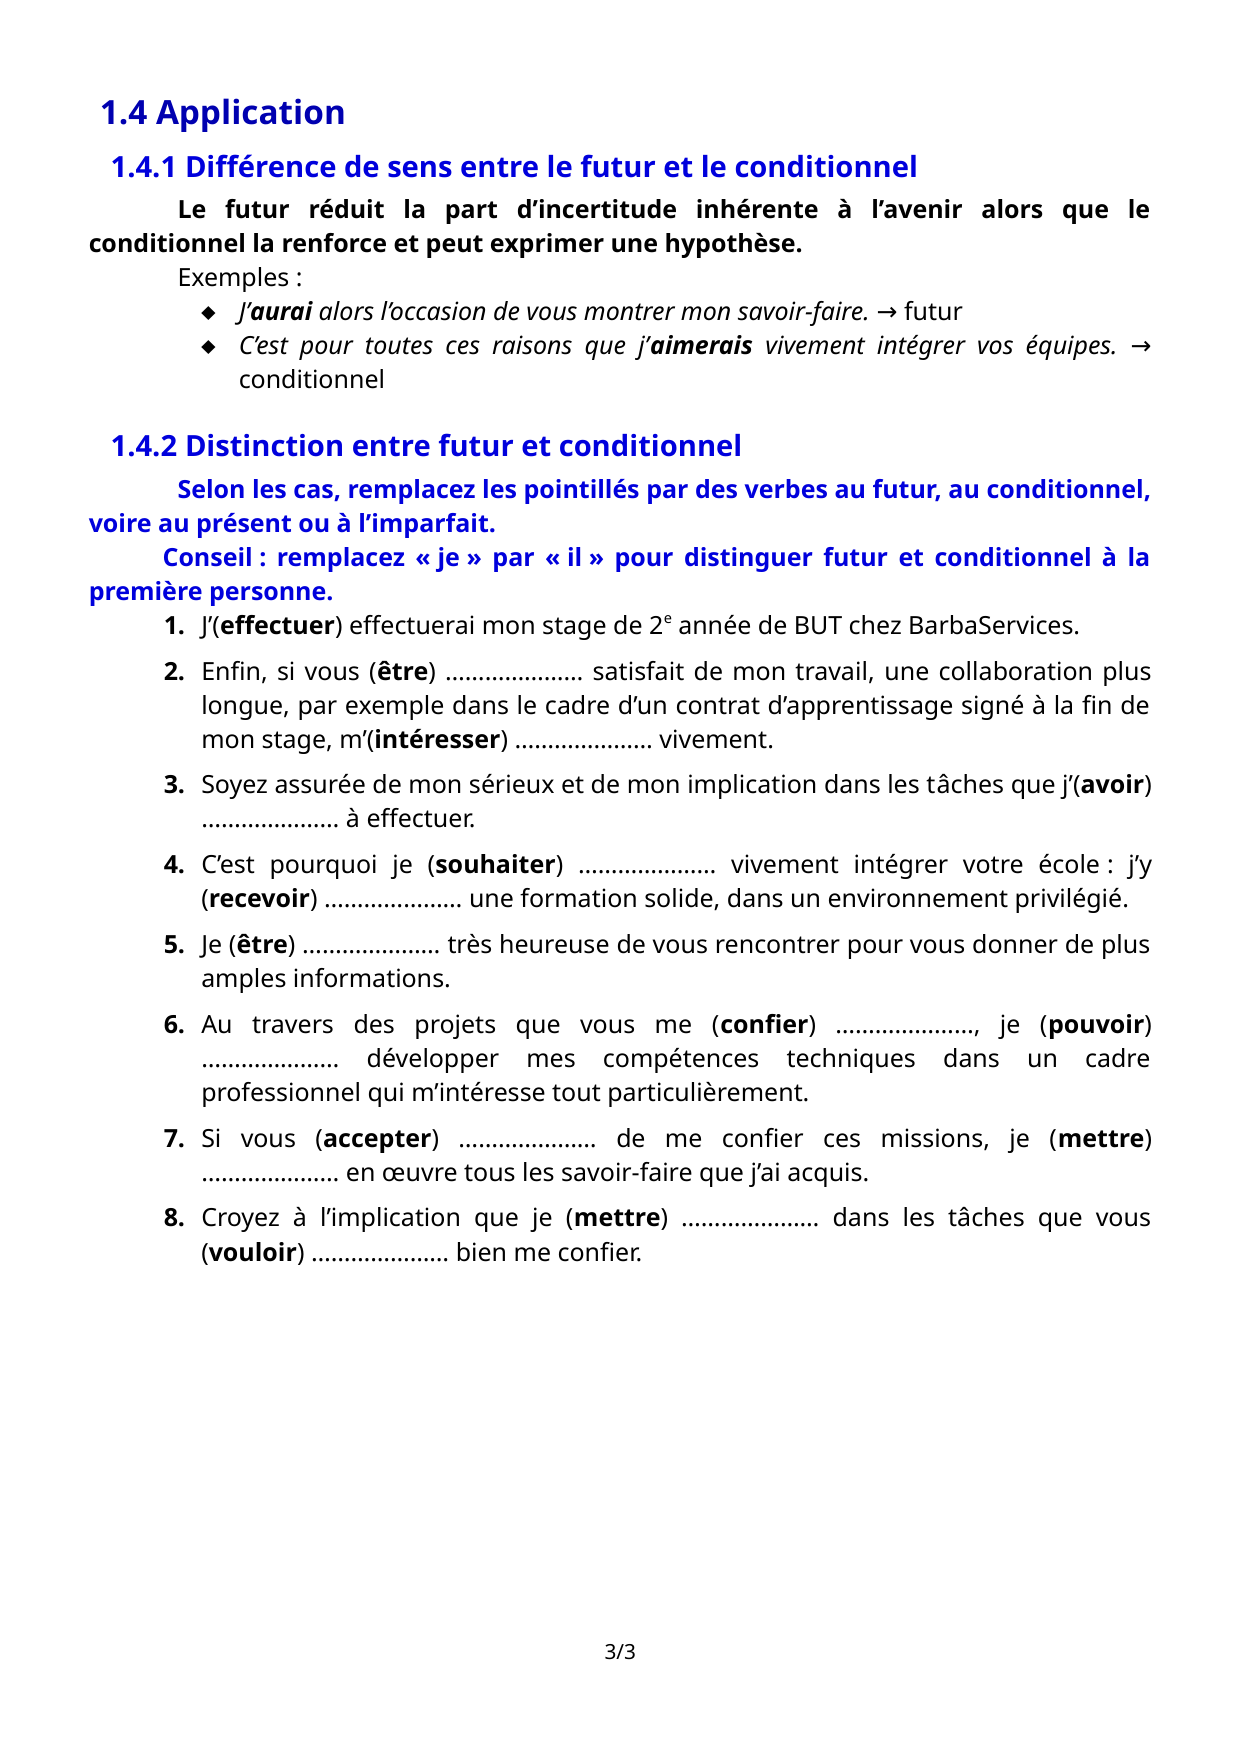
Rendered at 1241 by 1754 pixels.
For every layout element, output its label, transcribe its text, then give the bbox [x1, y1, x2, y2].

text Le futur réduit la part d’incertitude inhérente à l’avenir alors que le conditionnel la renforce et peut exprimer une hypothèse. [88, 192, 1152, 260]
subtitle Application [99, 88, 1152, 134]
list J’aurai alors l’occasion de vous montrer mon savoir-faire. → futur [201, 294, 1152, 328]
text Exemples : [88, 260, 1152, 294]
subtitle Distinction entre futur et conditionnel [110, 426, 1152, 465]
list Si vous (accepter) ………………… de me confier ces missions, je (mettre) ………………… en œuvre tous les savoir-faire que j’ai acquis. [163, 1120, 1152, 1188]
list Soyez assurée de mon sérieux et de mon implication dans les tâches que j’(avoir) ………………… à effectuer. [163, 767, 1152, 835]
list Au travers des projets que vous me (confier) …………………, je (pouvoir) ………………… développer mes compétences techniques dans un cadre professionnel qui m’intéresse tout particulièrement. [163, 1006, 1152, 1109]
text Selon les cas, remplacez les pointillés par des verbes au futur, au conditionnel, voire au présent ou à l’imparfait. Conseil : remplacez « je » par « il » pour distinguer futur et conditionnel à la première personne. [88, 471, 1152, 607]
list Enfin, si vous (être) ………………… satisfait de mon travail, une collaboration plus longue, par exemple dans le cadre d’un contrat d’apprentissage signé à la fin de mon stage, m’(intéresser) ………………… vivement. [163, 653, 1152, 755]
list Je (être) ………………… très heureuse de vous rencontrer pour vous donner de plus amples informations. [163, 927, 1152, 995]
subtitle Différence de sens entre le futur et le conditionnel [110, 146, 1152, 186]
list J’(effectuer) effectuerai mon stage de 2e année de BUT chez BarbaServices. [163, 607, 1152, 642]
list Croyez à l’implication que je (mettre) ………………… dans les tâches que vous (vouloir) ………………… bien me confier. [163, 1200, 1152, 1268]
list C’est pourquoi je (souhaiter) ………………… vivement intégrer votre école : j’y (recevoir) ………………… une formation solide, dans un environnement privilégié. [163, 847, 1152, 915]
list C’est pour toutes ces raisons que j’aimerais vivement intégrer vos équipes. → conditionnel [201, 328, 1152, 396]
